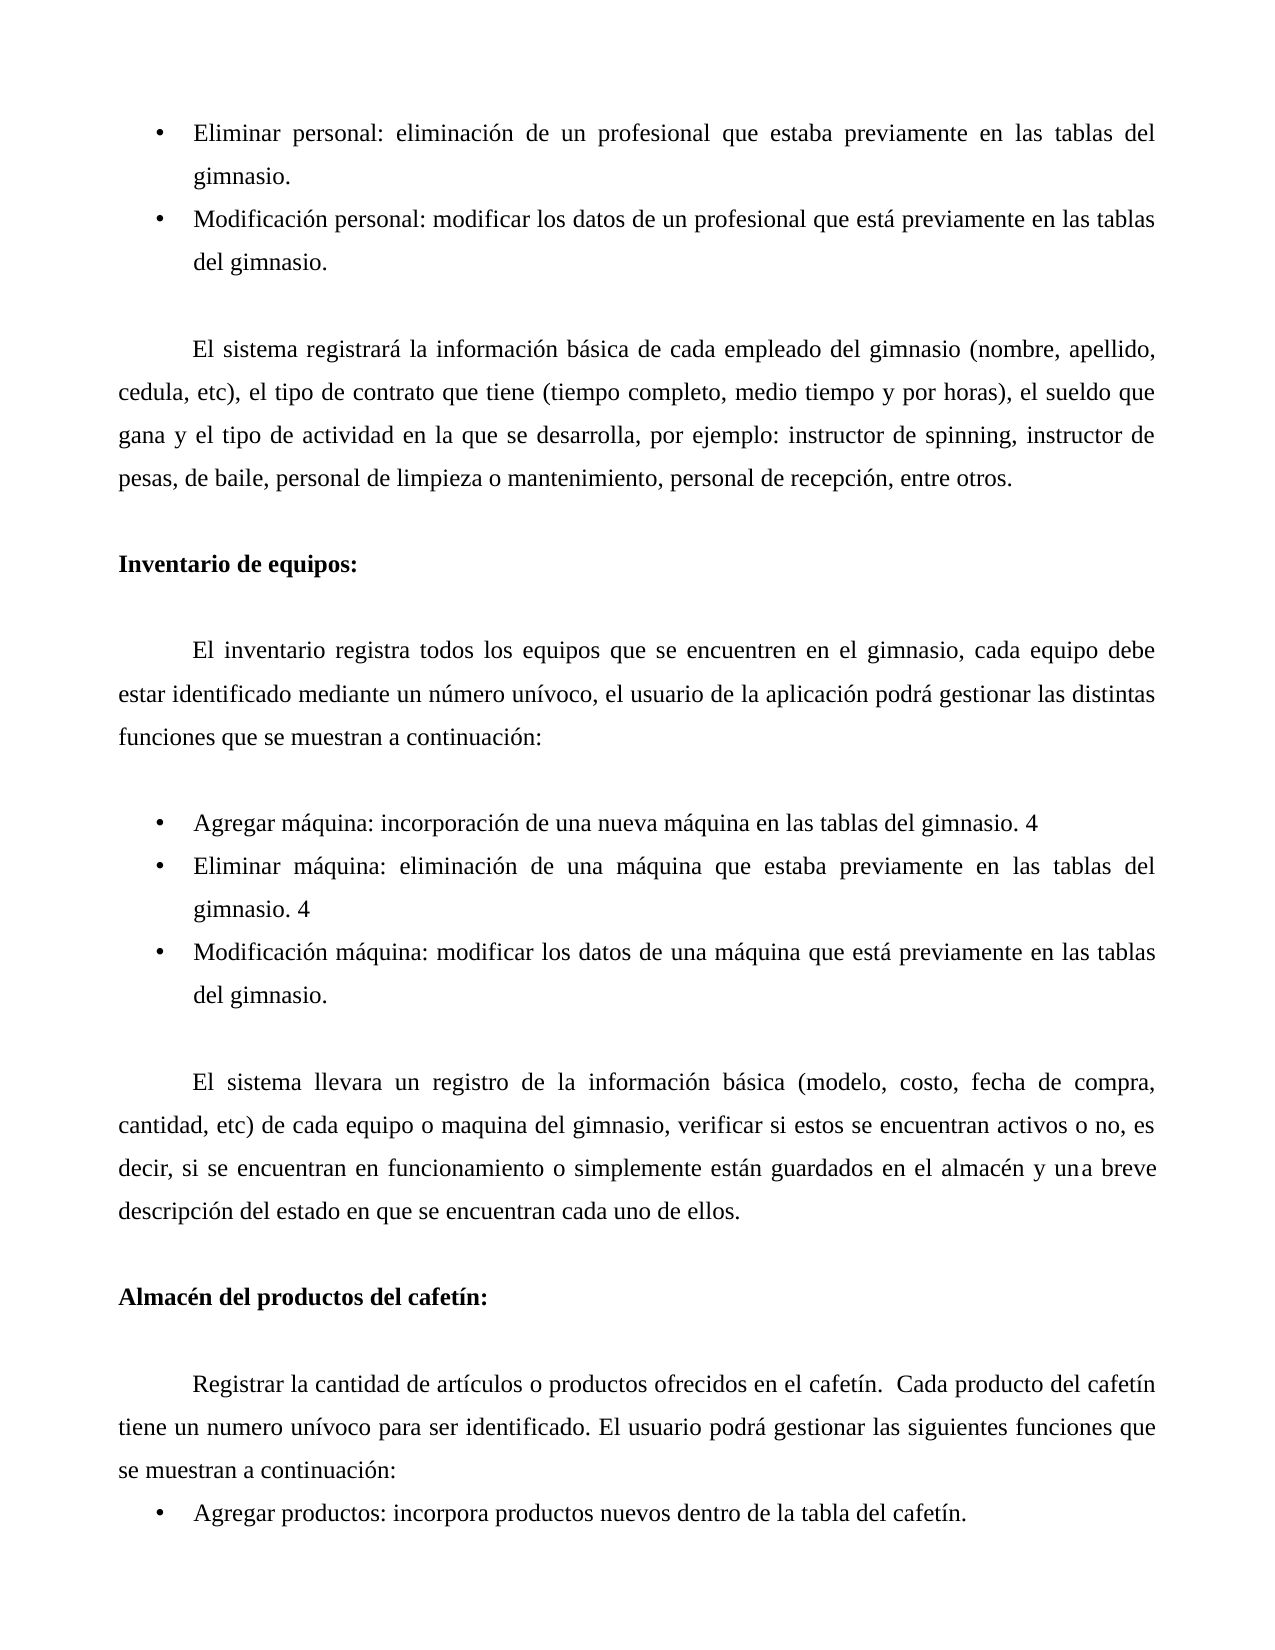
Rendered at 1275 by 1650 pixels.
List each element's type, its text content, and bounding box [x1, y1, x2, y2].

list Modificación personal: modificar los datos de un profesional que está previamente en las tablas del gimnasio. [156, 204, 1157, 276]
text Almacén del productos del cafetín: [118, 1282, 1157, 1311]
text El inventario registra todos los equipos que se encuentren en el gimnasio, cada equipo debe estar identificado mediante un número unívoco, el usuario de la aplicación podrá gestionar las distintas funciones que se muestran a continuación: [118, 636, 1157, 751]
list Eliminar personal: eliminación de un profesional que estaba previamente en las tablas del gimnasio. [156, 118, 1157, 190]
text El sistema llevara un registro de la información básica (modelo, costo, fecha de compra, cantidad, etc) de cada equipo o maquina del gimnasio, verificar si estos se encuentran activos o no, es decir, si se encuentran en funcionamiento o simplemente están guardados en el almacén y una breve descripción del estado en que se encuentran cada uno de ellos. [118, 1067, 1157, 1225]
list Modificación máquina: modificar los datos de una máquina que está previamente en las tablas del gimnasio. [156, 937, 1157, 1009]
list Agregar máquina: incorporación de una nueva máquina en las tablas del gimnasio.  [156, 808, 1157, 837]
text Inventario de equipos: [118, 549, 1157, 578]
text Registrar la cantidad de artículos o productos ofrecidos en el cafetín. Cada producto del cafetín tiene un numero unívoco para ser identificado. El usuario podrá gestionar las siguientes funciones que se muestran a continuación: [118, 1369, 1157, 1484]
list Eliminar máquina: eliminación de una máquina que estaba previamente en las tablas del gimnasio.  [156, 851, 1157, 923]
text El sistema registrará la información básica de cada empleado del gimnasio (nombre, apellido, cedula, etc), el tipo de contrato que tiene (tiempo completo, medio tiempo y por horas), el sueldo que gana y el tipo de actividad en la que se desarrolla, por ejemplo: instructor de spinning, instructor de pesas, de baile, personal de limpieza o mantenimiento, personal de recepción, entre otros. [118, 334, 1157, 492]
list Agregar productos: incorpora productos nuevos dentro de la tabla del cafetín. [156, 1498, 1157, 1527]
